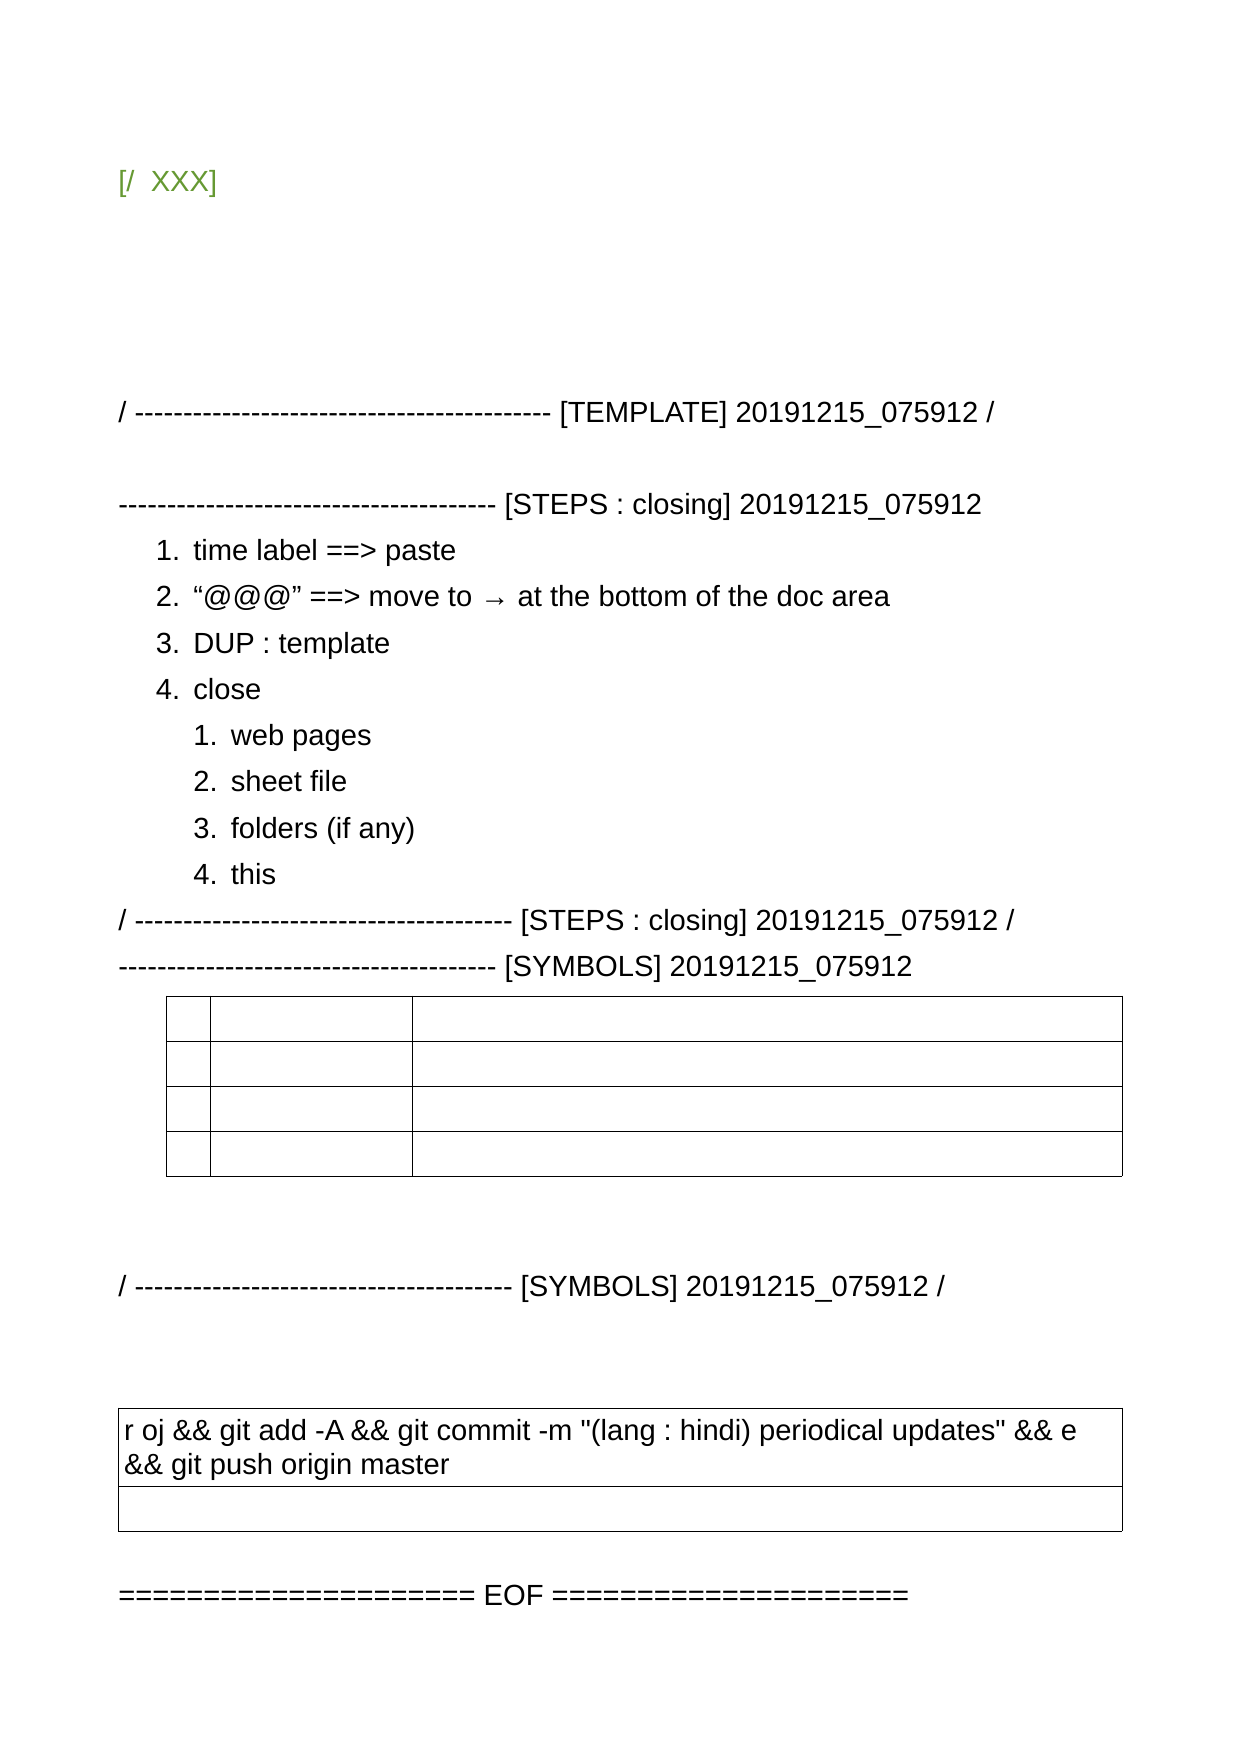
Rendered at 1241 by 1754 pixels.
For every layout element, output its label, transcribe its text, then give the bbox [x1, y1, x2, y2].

table_cell [167, 1087, 210, 1131]
text / --------------------------------------- [SYMBOLS] 20191215_075912 / [118, 1269, 1122, 1302]
text [/ XXX] [118, 164, 1122, 198]
text / --------------------------------------- [STEPS : closing] 20191215_075912 / [118, 903, 1122, 937]
list close [156, 672, 1122, 705]
table_header r oj && git add -A && git commit -m "(lang : hindi) periodical updates" && e && git push origin master [119, 1409, 1122, 1486]
text / ------------------------------------------- [TEMPLATE] 20191215_075912 / [118, 394, 1122, 428]
table_cell [413, 1087, 1122, 1131]
list folders (if any) [193, 811, 1122, 844]
table_cell [167, 1132, 210, 1176]
table_cell [167, 1042, 210, 1086]
table_header [211, 997, 412, 1041]
text --------------------------------------- [STEPS : closing] 20191215_075912 [118, 487, 1122, 520]
table_cell [119, 1487, 1122, 1531]
table_header [167, 997, 210, 1041]
list this [193, 857, 1122, 890]
table_cell [211, 1042, 412, 1086]
table_cell [211, 1132, 412, 1176]
table_cell [211, 1087, 412, 1131]
list DUP : template [156, 626, 1122, 659]
list “@@@” ==> move to → at the bottom of the doc area [156, 579, 1122, 613]
table_cell [413, 1042, 1122, 1086]
table_header [413, 997, 1122, 1041]
text --------------------------------------- [SYMBOLS] 20191215_075912 [118, 949, 1122, 983]
text ===================== EOF ===================== [118, 1577, 1122, 1611]
list sheet file [193, 764, 1122, 798]
list time label ==> paste [156, 533, 1122, 567]
table_cell [413, 1132, 1122, 1176]
list web pages [193, 718, 1122, 752]
